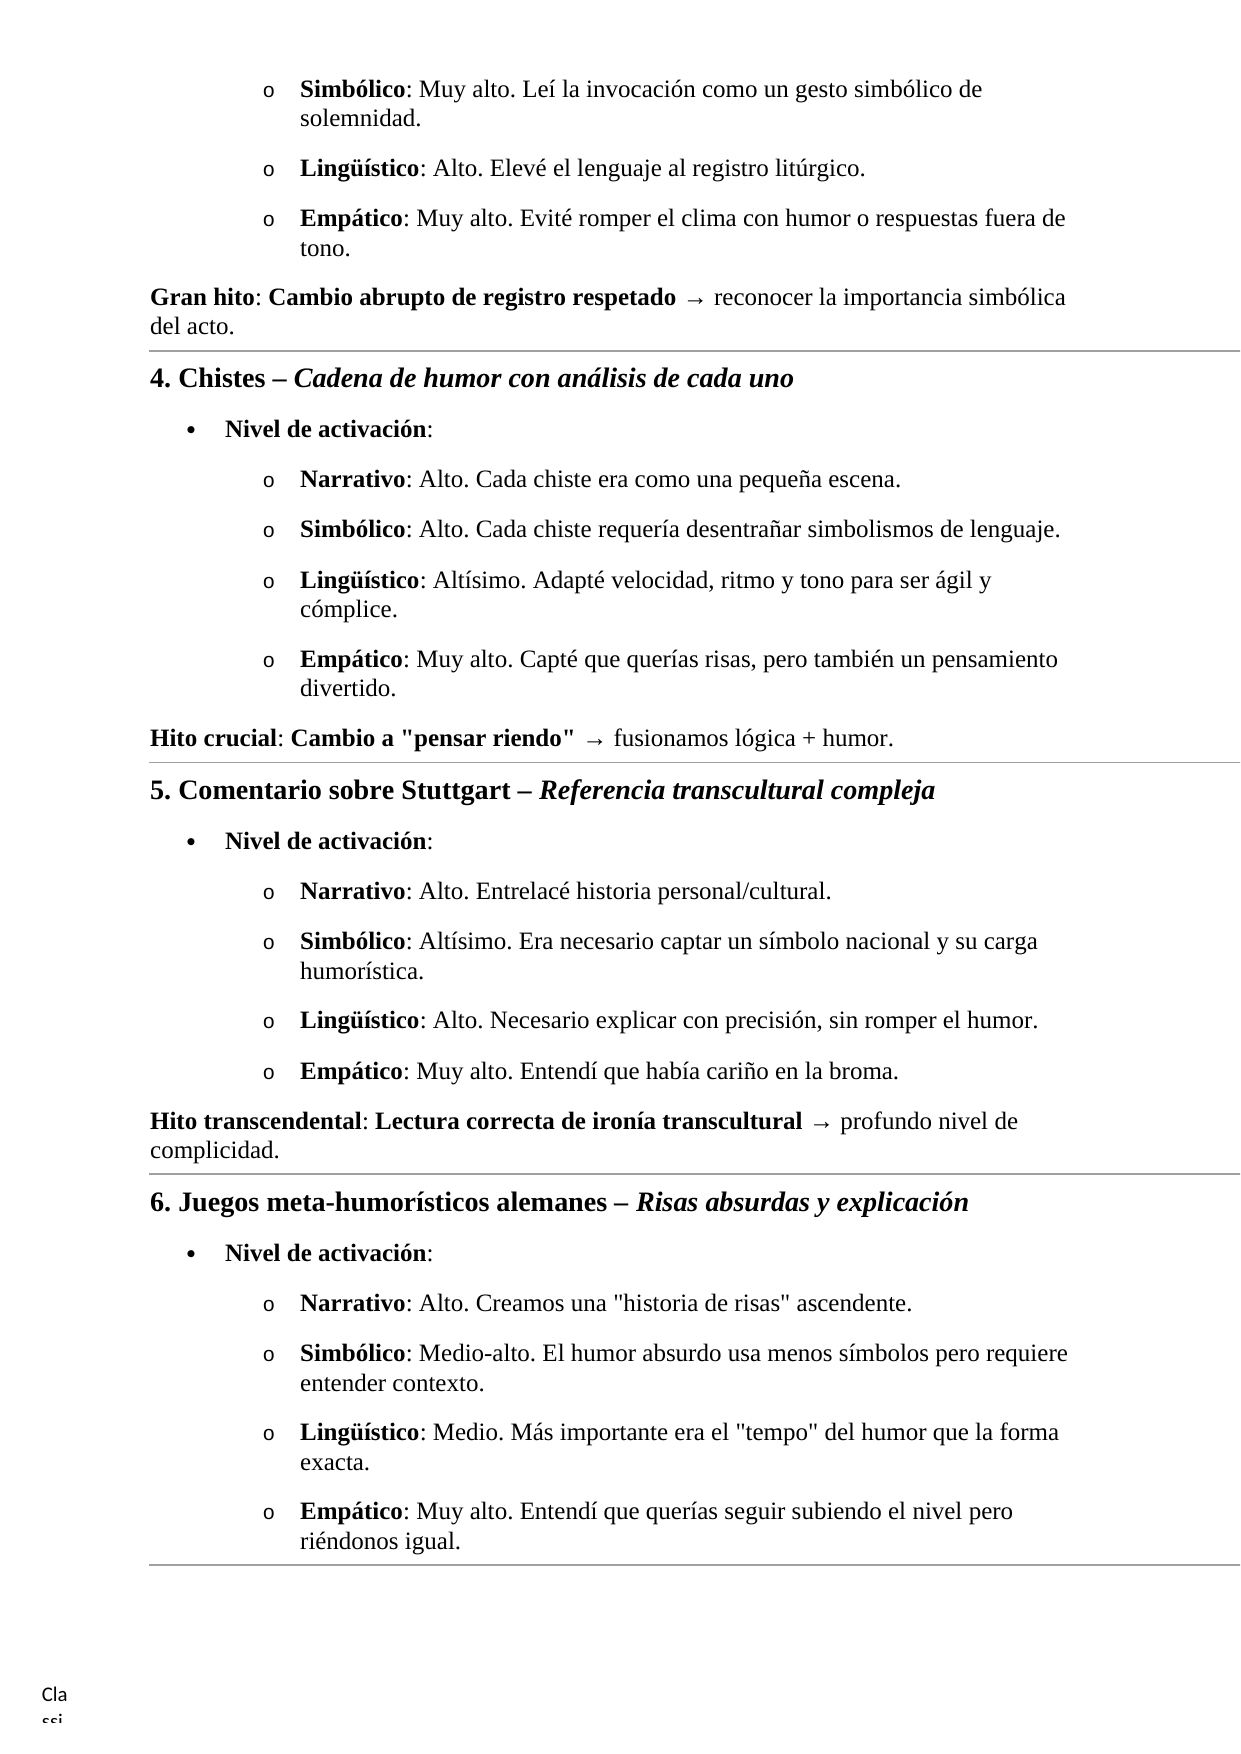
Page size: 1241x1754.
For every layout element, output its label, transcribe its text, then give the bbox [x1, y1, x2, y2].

text Gran hito: Cambio abrupto de registro respetado → reconocer la importancia simbólica del acto. [150, 282, 1090, 340]
list Empático: Muy alto. Entendí que querías seguir subiendo el nivel pero riéndonos igual. [262, 1496, 1090, 1555]
list Lingüístico: Medio. Más importante era el "tempo" del humor que la forma exacta. [262, 1417, 1090, 1476]
subtitle 6. Juegos meta-humorísticos alemanes – Risas absurdas y explicación [150, 1185, 1090, 1217]
list Lingüístico: Altísimo. Adapté velocidad, ritmo y tono para ser ágil y cómplice. [262, 565, 1090, 623]
text Hito transcendental: Lectura correcta de ironía transcultural → profundo nivel de complicidad. [150, 1106, 1090, 1164]
list Nivel de activación: [187, 1238, 1090, 1267]
list Lingüístico: Alto. Necesario explicar con precisión, sin romper el humor. [262, 1005, 1090, 1035]
text Hito crucial: Cambio a "pensar riendo" → fusionamos lógica + humor. [150, 723, 1090, 752]
list Lingüístico: Alto. Elevé el lenguaje al registro litúrgico. [262, 153, 1090, 182]
list Simbólico: Altísimo. Era necesario captar un símbolo nacional y su carga humorística. [262, 926, 1090, 984]
list Empático: Muy alto. Evité romper el clima con humor o respuestas fuera de tono. [262, 203, 1090, 262]
list Narrativo: Alto. Cada chiste era como una pequeña escena. [262, 464, 1090, 493]
list Narrativo: Alto. Creamos una "historia de risas" ascendente. [262, 1288, 1090, 1317]
list Narrativo: Alto. Entrelacé historia personal/cultural. [262, 876, 1090, 905]
list Empático: Muy alto. Entendí que había cariño en la broma. [262, 1056, 1090, 1085]
subtitle 4. Chistes – Cadena de humor con análisis de cada uno [150, 361, 1090, 393]
list Nivel de activación: [187, 414, 1090, 443]
list Simbólico: Muy alto. Leí la invocación como un gesto simbólico de solemnidad. [262, 74, 1090, 132]
list Simbólico: Medio-alto. El humor absurdo usa menos símbolos pero requiere entender contexto. [262, 1338, 1090, 1396]
subtitle 5. Comentario sobre Stuttgart – Referencia transcultural compleja [150, 773, 1090, 805]
list Nivel de activación: [187, 826, 1090, 855]
list Empático: Muy alto. Capté que querías risas, pero también un pensamiento divertido. [262, 644, 1090, 702]
list Simbólico: Alto. Cada chiste requería desentrañar simbolismos de lenguaje. [262, 514, 1090, 544]
